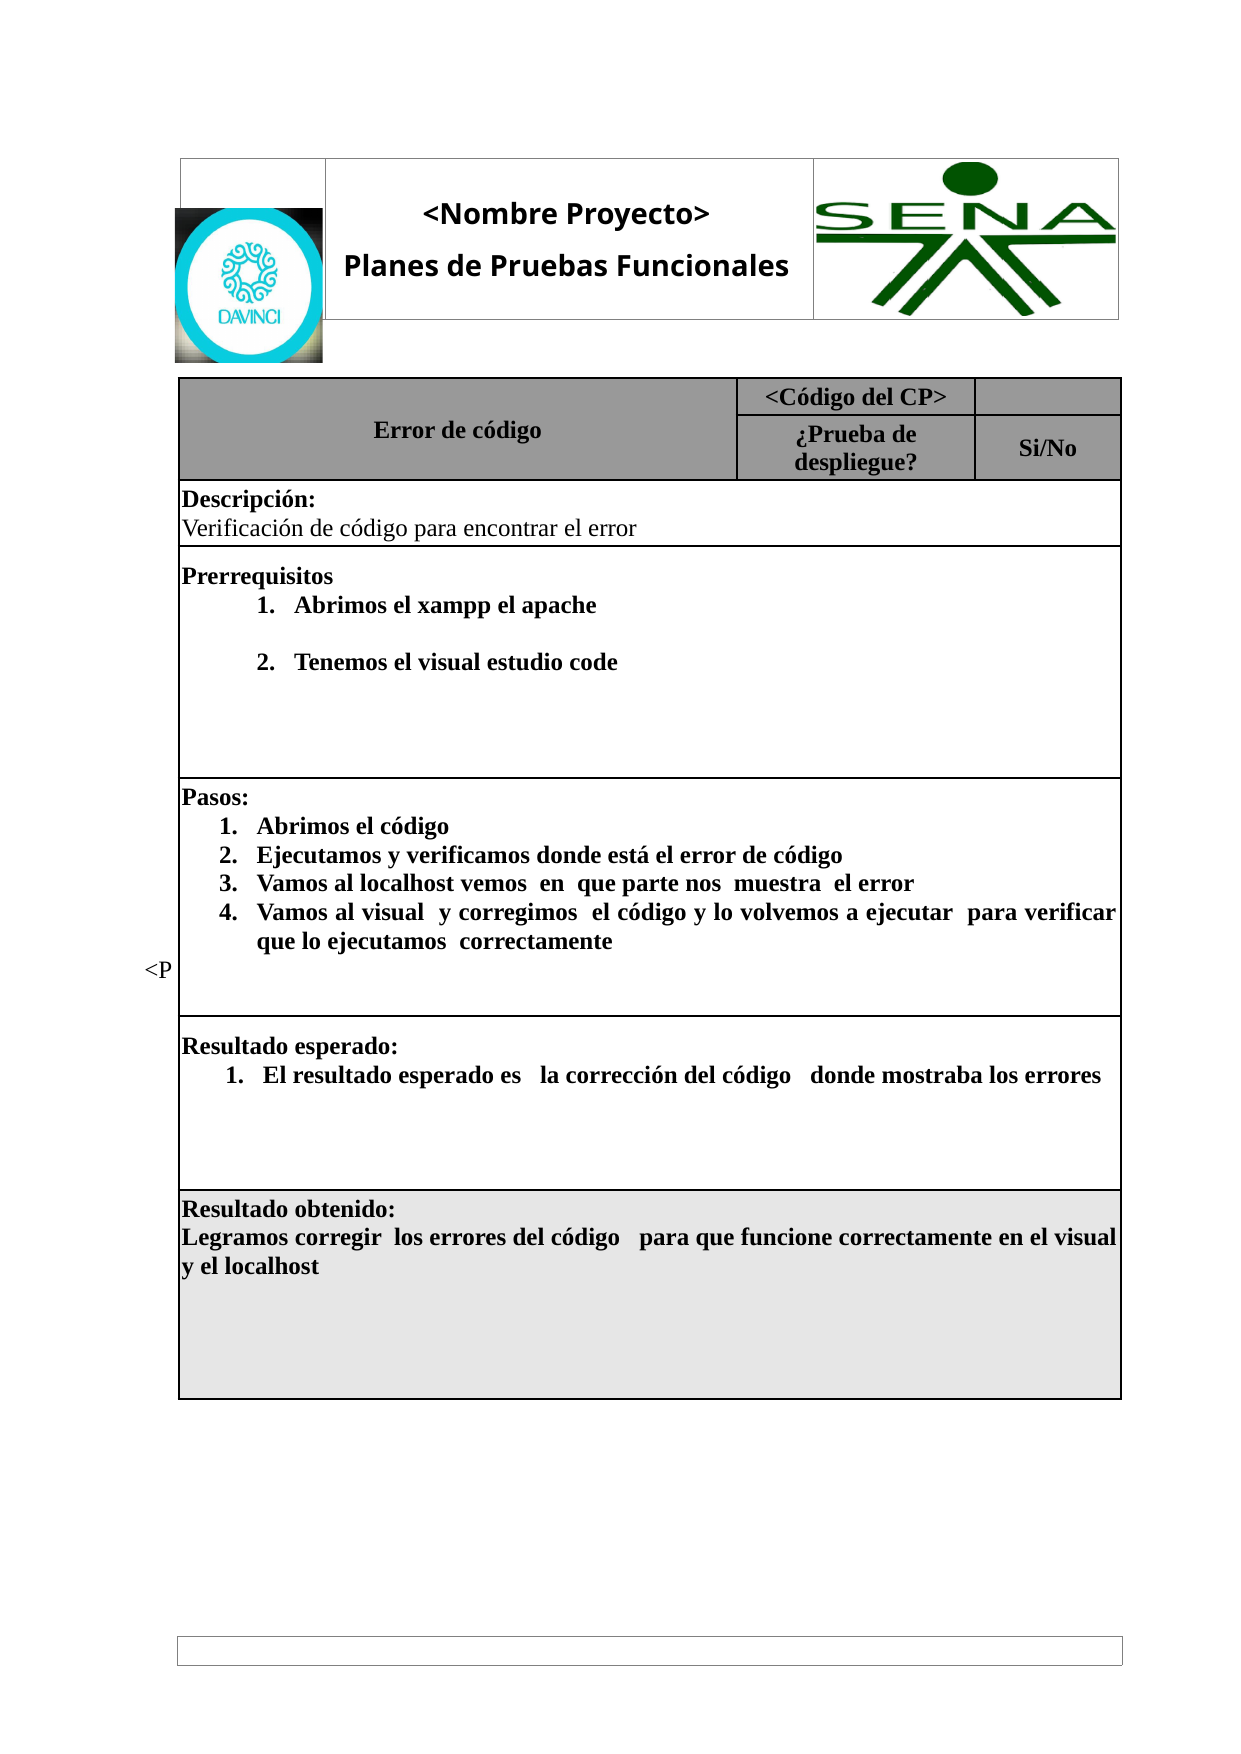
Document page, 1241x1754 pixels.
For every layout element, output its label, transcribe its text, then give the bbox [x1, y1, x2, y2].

table_header <Código del CP> [738, 379, 974, 414]
table_cell Si/No [976, 416, 1120, 479]
table_header Error de código [180, 379, 736, 479]
table_cell Descripción: Verificación de código para encontrar el error [180, 481, 1120, 544]
table_cell ¿Prueba de despliegue? [738, 416, 974, 479]
table_cell Prerrequisitos Abrimos el xampp el apache Tenemos el visual estudio code [180, 547, 1120, 777]
table_cell Resultado obtenido: Legramos corregir los errores del código para que funcione correctamente en el visual y el localhost [180, 1191, 1120, 1398]
table_header [976, 379, 1120, 414]
table_cell Pasos: Abrimos el código Ejecutamos y verificamos donde está el error de código Vamos al localhost vemos en que parte nos muestra el error Vamos al visual y corregimos el código y lo volvemos a ejecutar para verificar que lo ejecutamos correctamente <P [180, 779, 1120, 1015]
table_cell Resultado esperado: El resultado esperado es la corrección del código donde mostraba los errores [180, 1017, 1120, 1189]
